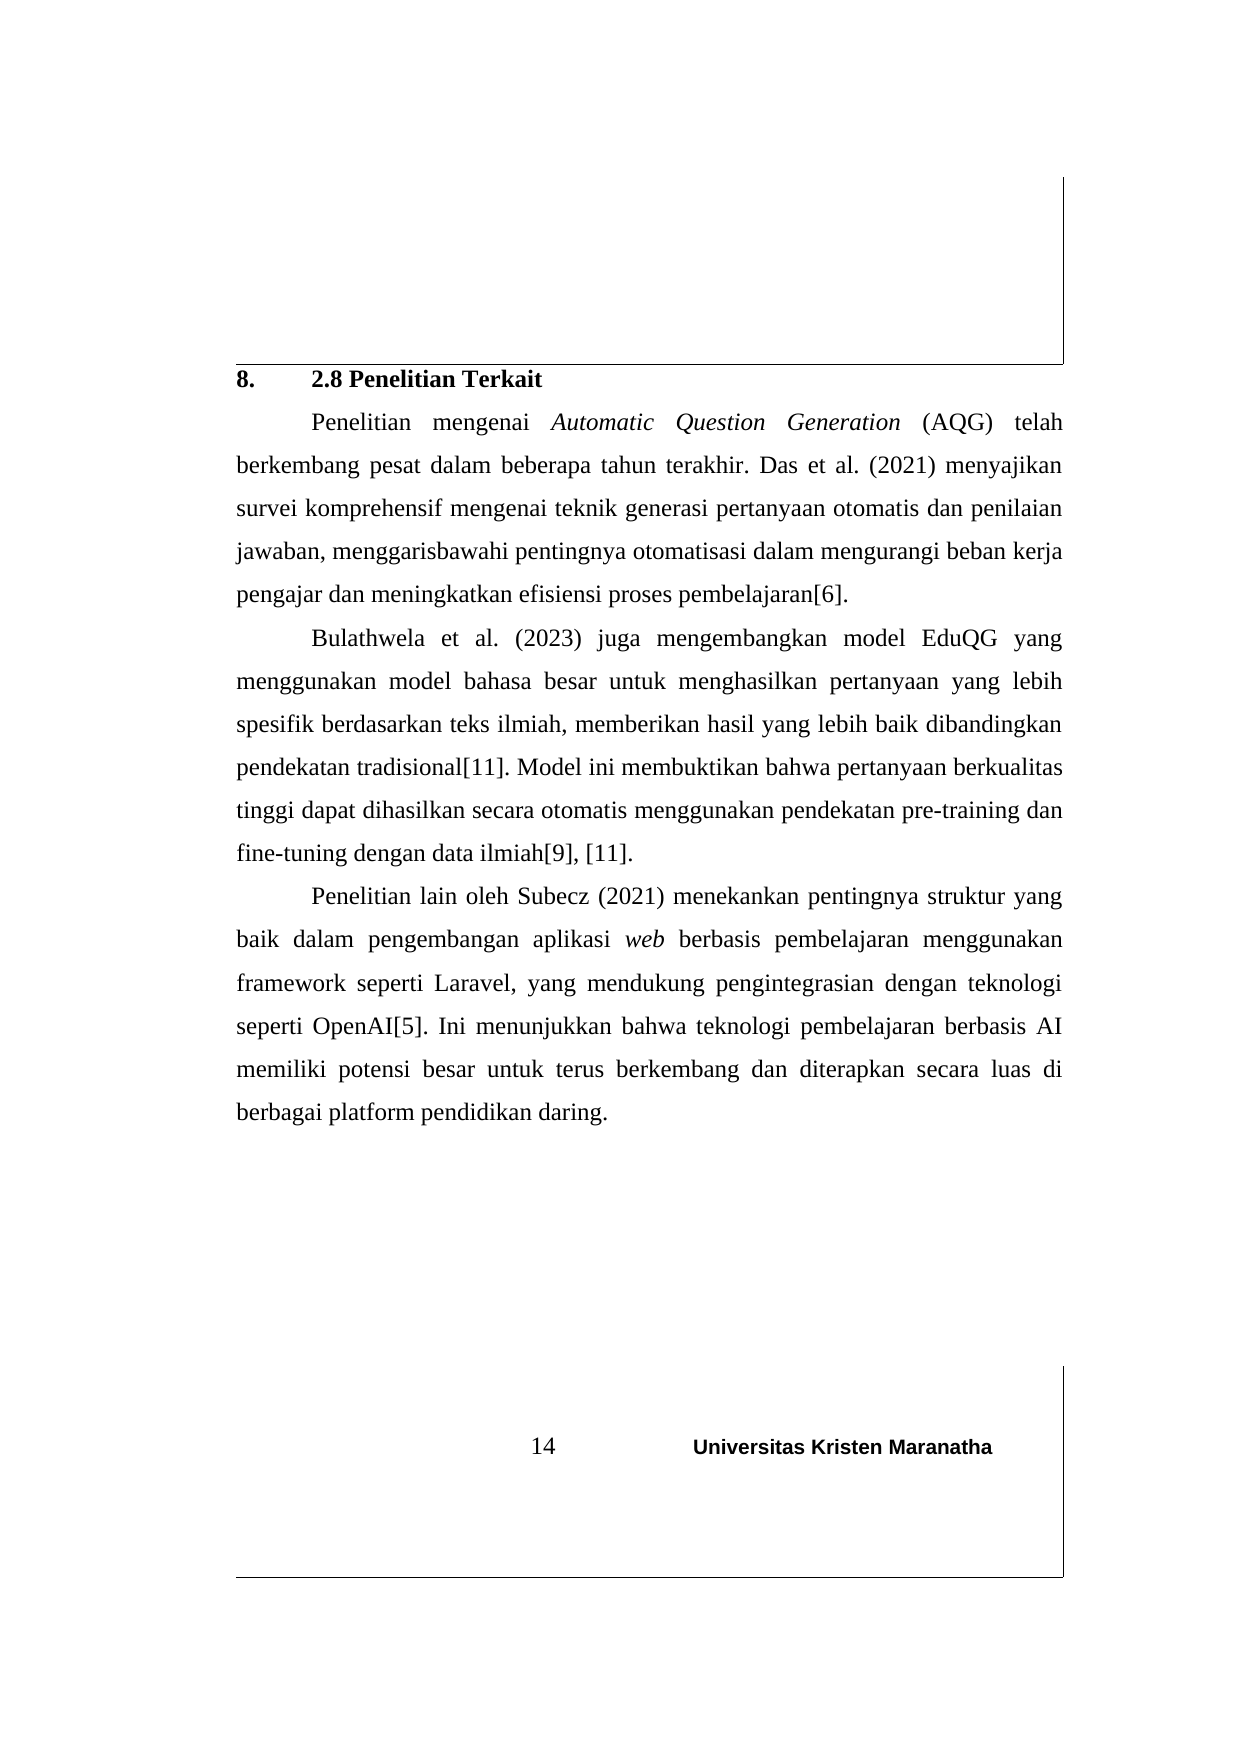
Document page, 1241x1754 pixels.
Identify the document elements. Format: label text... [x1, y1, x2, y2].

text Penelitian lain oleh Subecz (2021) menekankan pentingnya struktur yang baik dalam pengembangan aplikasi web berbasis pembelajaran menggunakan framework seperti Laravel, yang mendukung pengintegrasian dengan teknologi seperti OpenAI​[5]. Ini menunjukkan bahwa teknologi pembelajaran berbasis AI memiliki potensi besar untuk terus berkembang dan diterapkan secara luas di berbagai platform pendidikan daring. [236, 881, 1063, 1126]
subtitle 2.8 Penelitian Terkait [236, 364, 1063, 393]
text Penelitian mengenai Automatic Question Generation (AQG) telah berkembang pesat dalam beberapa tahun terakhir. Das et al. (2021) menyajikan survei komprehensif mengenai teknik generasi pertanyaan otomatis dan penilaian jawaban, menggarisbawahi pentingnya otomatisasi dalam mengurangi beban kerja pengajar dan meningkatkan efisiensi proses pembelajaran​[6]. [236, 407, 1063, 608]
text Bulathwela et al. (2023) juga mengembangkan model EduQG yang menggunakan model bahasa besar untuk menghasilkan pertanyaan yang lebih spesifik berdasarkan teks ilmiah, memberikan hasil yang lebih baik dibandingkan pendekatan tradisional​[11]. Model ini membuktikan bahwa pertanyaan berkualitas tinggi dapat dihasilkan secara otomatis menggunakan pendekatan pre-training dan fine-tuning dengan data ilmiah​[9], [11]. [236, 623, 1063, 867]
